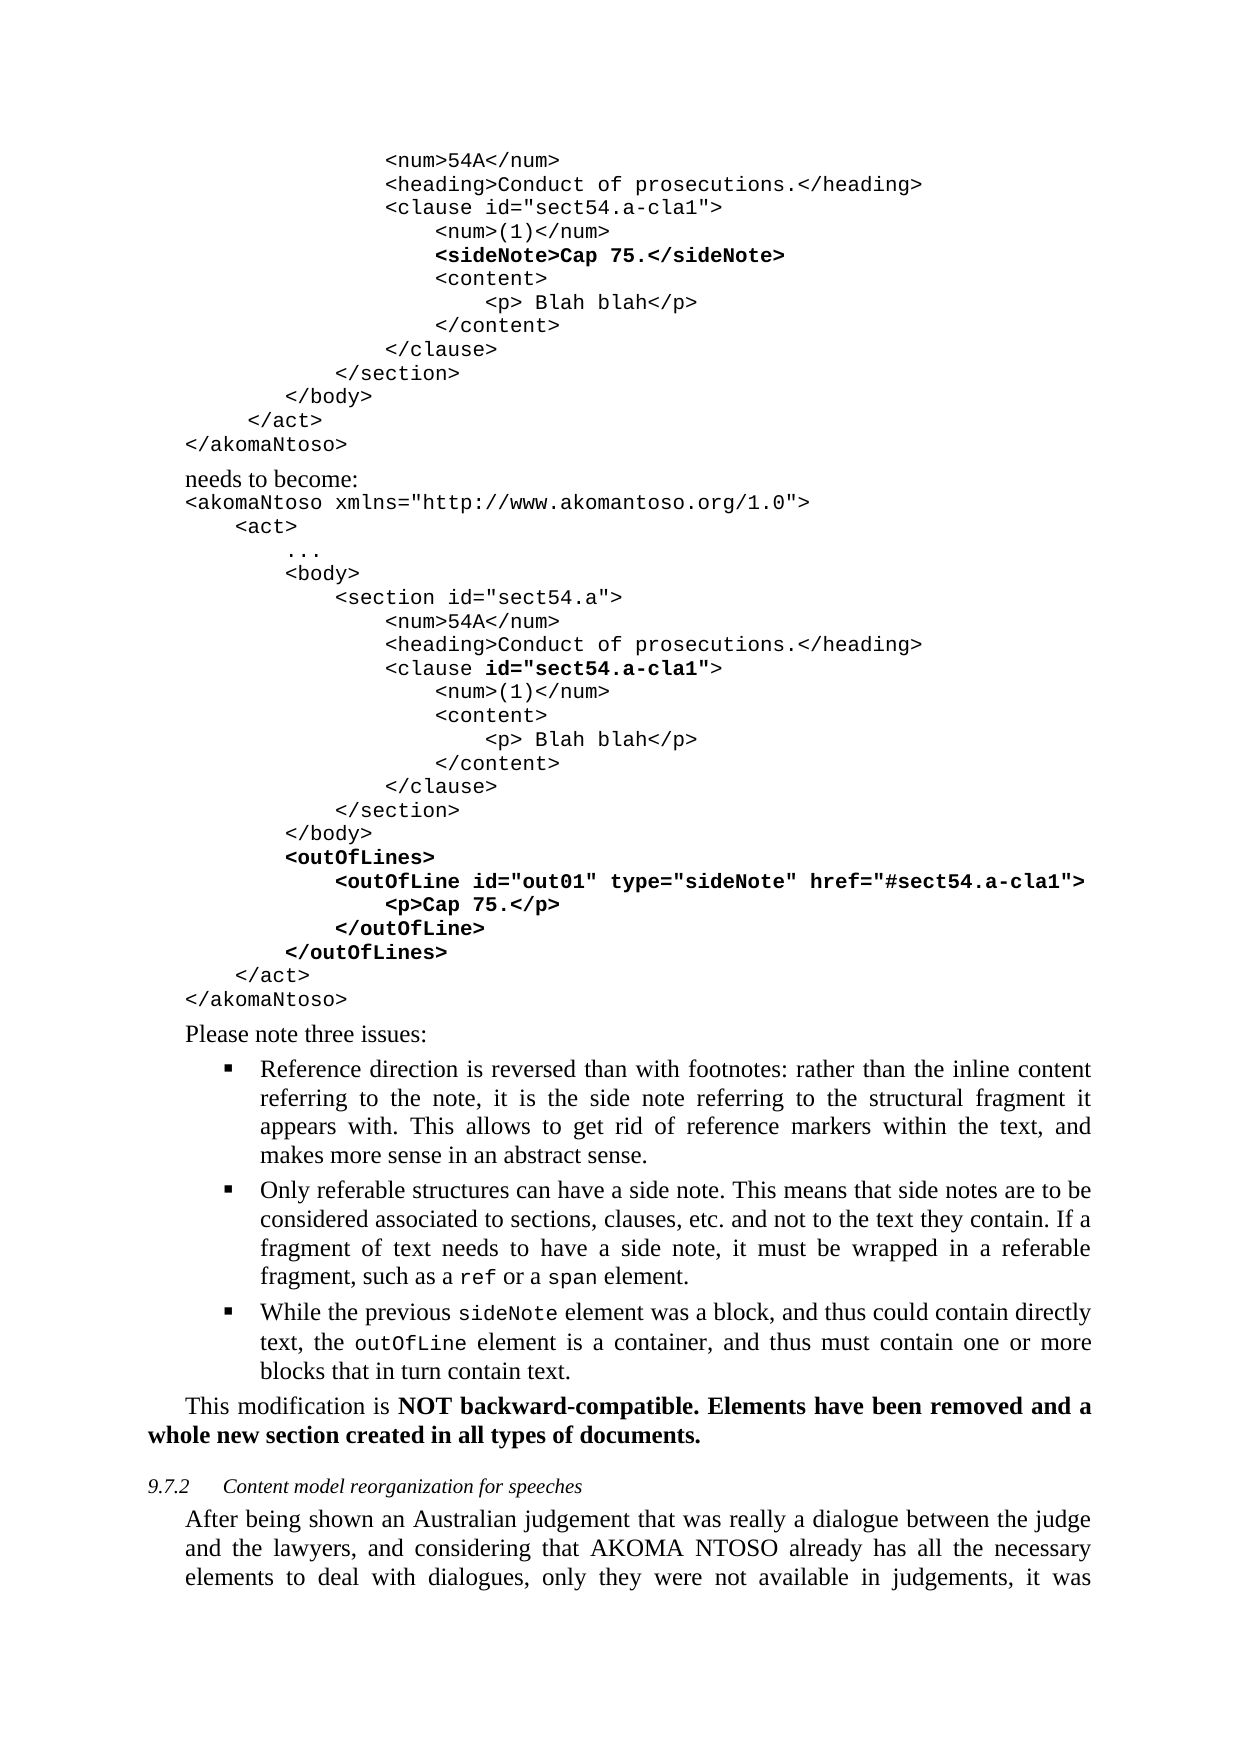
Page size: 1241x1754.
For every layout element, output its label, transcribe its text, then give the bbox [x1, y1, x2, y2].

text <body> [148, 563, 1092, 587]
text <act> [148, 516, 1092, 540]
text </content> [148, 752, 1092, 776]
text </body> [148, 386, 1092, 410]
text <num>54A</num> [148, 611, 1092, 634]
text </clause> [148, 776, 1092, 800]
text needs to become: [148, 464, 1092, 492]
text </outOfLine> [148, 918, 1092, 942]
text <p>Cap 75.</p> [148, 894, 1092, 918]
text Please note three issues: [148, 1019, 1092, 1048]
text </clause> [148, 339, 1092, 363]
text <clause id="sect54.a-cla1"> [148, 197, 1092, 221]
text </section> [148, 800, 1092, 823]
text <content> [148, 705, 1092, 729]
text </akomaNtoso> [148, 434, 1092, 457]
text After being shown an Australian judgement that was really a dialogue between the judge and the lawyers, and considering that AKOMA NTOSO already has all the necessary elements to deal with dialogues, only they were not available in judgements, it was [185, 1504, 1092, 1590]
text <p> Blah blah</p> [148, 729, 1092, 752]
text <num>(1)</num> [148, 221, 1092, 244]
text </section> [148, 363, 1092, 386]
text <heading>Conduct of prosecutions.</heading> [148, 174, 1092, 197]
list Only referable structures can have a side note. This means that side notes are to be considered associated to sections, clauses, etc. and not to the text they contain. If a fragment of text needs to have a side note, it must be wrapped in a referable fragment, such as a ref or a span element. [222, 1175, 1092, 1291]
text <p> Blah blah</p> [148, 292, 1092, 316]
text <akomaNtoso xmlns="http://www.akomantoso.org/1.0"> [148, 492, 1092, 516]
text <content> [148, 268, 1092, 292]
list While the previous sideNote element was a block, and thus could contain directly text, the outOfLine element is a container, and thus must contain one or more blocks that in turn contain text. [222, 1297, 1092, 1385]
text </akomaNtoso> [148, 989, 1092, 1013]
text <section id="sect54.a"> [148, 587, 1092, 611]
text <num>54A</num> [148, 150, 1092, 174]
text </body> [148, 823, 1092, 847]
text <outOfLines> [148, 847, 1092, 871]
text </content> [148, 316, 1092, 339]
text <sideNote>Cap 75.</sideNote> [148, 244, 1092, 268]
subtitle Content model reorganization for speeches [148, 1474, 1092, 1498]
text </act> [148, 965, 1092, 989]
text <num>(1)</num> [148, 682, 1092, 705]
text ... [148, 540, 1092, 563]
text <outOfLine id="out01" type="sideNote" href="#sect54.a-cla1"> [148, 871, 1092, 894]
text <heading>Conduct of prosecutions.</heading> [148, 634, 1092, 658]
text This modification is NOT backward-compatible. Elements have been removed and a whole new section created in all types of documents. [148, 1391, 1092, 1449]
text </outOfLines> [148, 942, 1092, 965]
text </act> [148, 410, 1092, 434]
text <clause id="sect54.a-cla1"> [148, 658, 1092, 682]
list Reference direction is reversed than with footnotes: rather than the inline content referring to the note, it is the side note referring to the structural fragment it appears with. This allows to get rid of reference markers within the text, and makes more sense in an abstract sense. [222, 1054, 1092, 1169]
